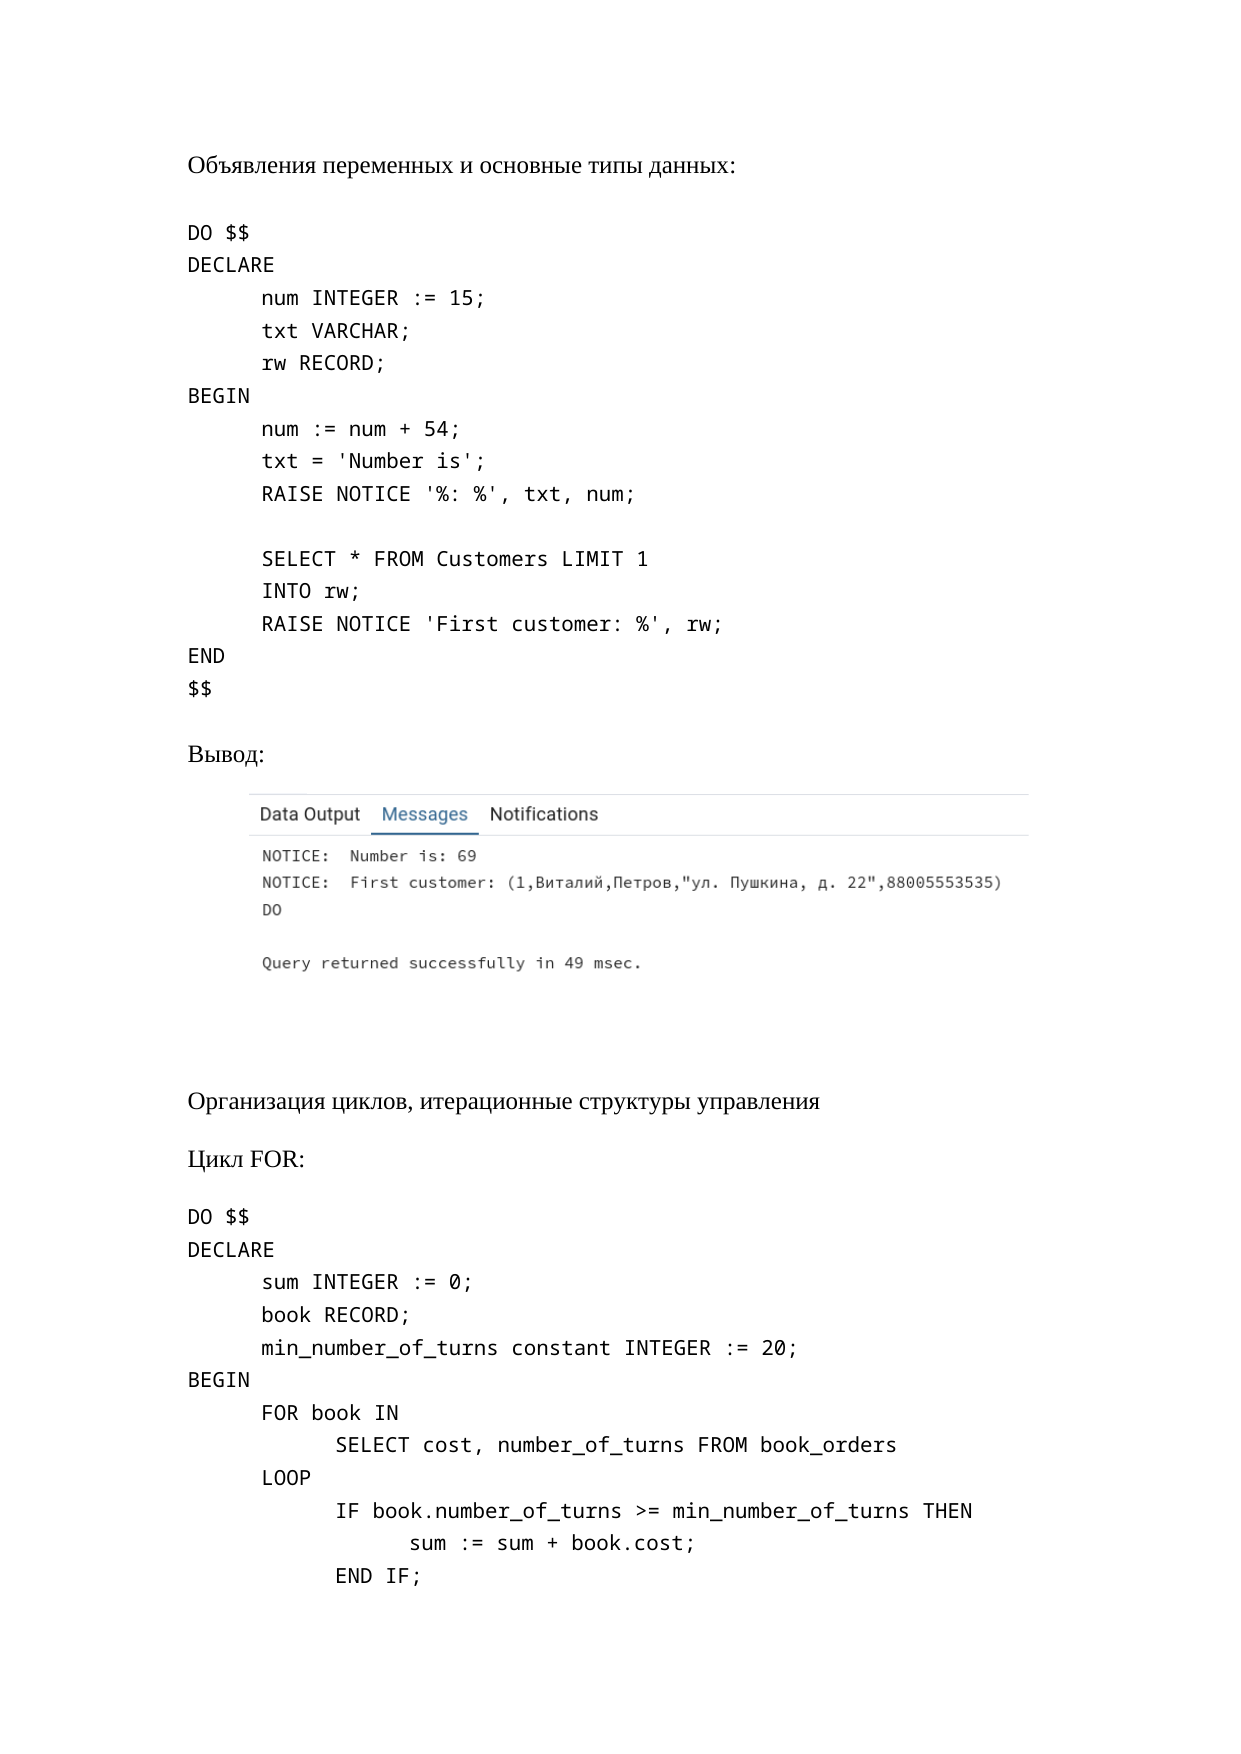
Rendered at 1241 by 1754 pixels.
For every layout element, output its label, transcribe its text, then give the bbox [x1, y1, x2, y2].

text num INTEGER := 15; [187, 283, 1090, 312]
text txt = 'Number is'; [187, 446, 1090, 475]
text INTO rw; [187, 576, 1090, 605]
text sum := sum + book.cost; [187, 1528, 1090, 1557]
text rw RECORD; [187, 348, 1090, 377]
text BEGIN [187, 381, 1090, 409]
text book RECORD; [187, 1300, 1090, 1328]
text $$ [187, 674, 1090, 702]
text num := num + 54; [187, 414, 1090, 442]
text BEGIN [187, 1365, 1090, 1394]
text RAISE NOTICE 'First customer: %', rw; [187, 609, 1090, 637]
text min_number_of_turns constant INTEGER := 20; [187, 1333, 1090, 1361]
text DECLARE [187, 251, 1090, 279]
text SELECT * FROM Customers LIMIT 1 [187, 544, 1090, 572]
text IF book.number_of_turns >= min_number_of_turns THEN [187, 1496, 1090, 1524]
text END [187, 641, 1090, 670]
text DECLARE [187, 1235, 1090, 1263]
text sum INTEGER := 0; [187, 1267, 1090, 1296]
text SELECT cost, number_of_turns FROM book_orders [187, 1431, 1090, 1459]
text DO $$ [187, 218, 1090, 246]
picture [249, 793, 1029, 1002]
text RAISE NOTICE '%: %', txt, num; [187, 479, 1090, 507]
text FOR book IN [187, 1398, 1090, 1426]
text Организация циклов, итерационные структуры управления [187, 1086, 1090, 1115]
text DO $$ [187, 1202, 1090, 1231]
text LOOP [187, 1463, 1090, 1492]
text txt VARCHAR; [187, 316, 1090, 344]
text Цикл FOR: [187, 1144, 1090, 1173]
text Объявления переменных и основные типы данных: [187, 150, 1090, 179]
text Вывод: [187, 739, 1090, 768]
text END IF; [187, 1561, 1090, 1589]
